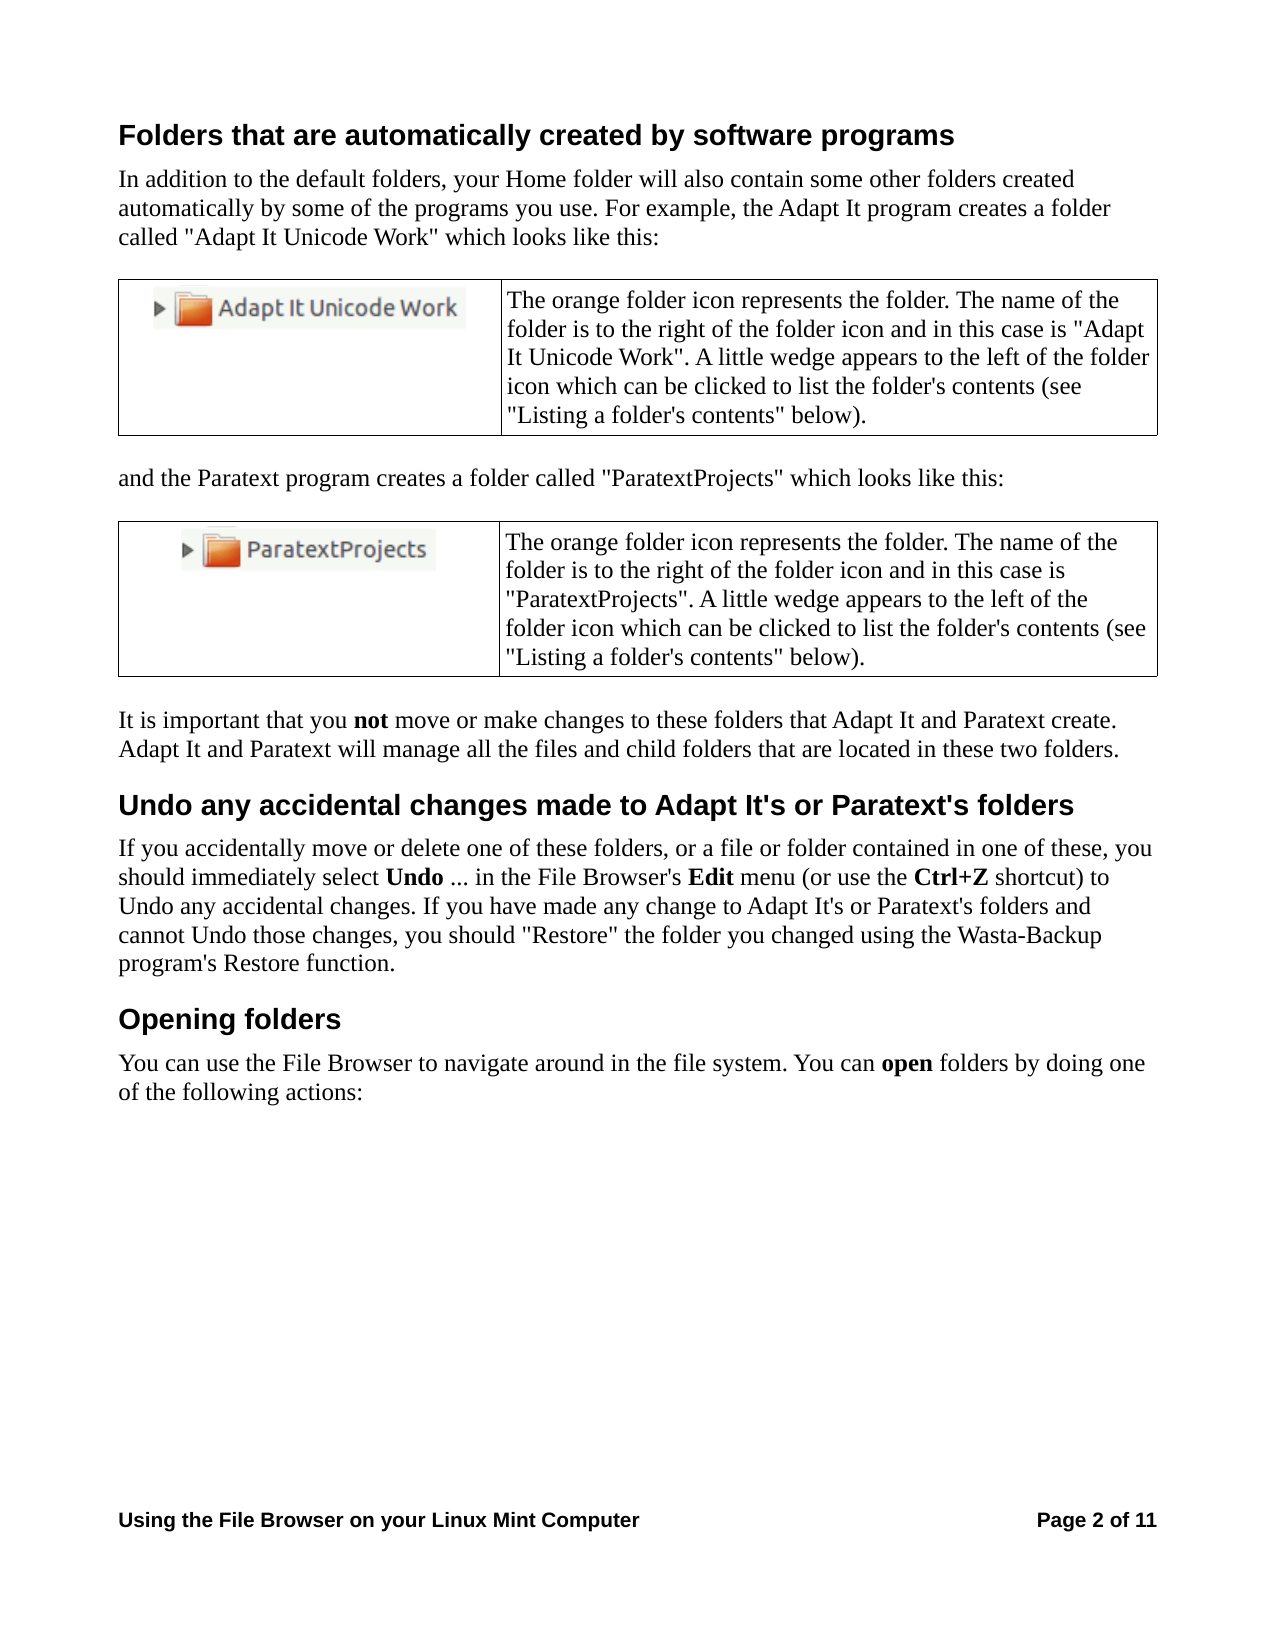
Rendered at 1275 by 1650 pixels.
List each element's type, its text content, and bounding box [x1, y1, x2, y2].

text You can use the File Browser to navigate around in the file system. You can open folders by doing one of the following actions: [118, 1048, 1157, 1106]
subtitle Opening folders [118, 1002, 1157, 1036]
table_header [119, 280, 501, 434]
text If you accidentally move or delete one of these folders, or a file or folder contained in one of these, you should immediately select Undo ... in the File Browser's Edit menu (or use the Ctrl+Z shortcut) to Undo any accidental changes. If you have made any change to Adapt It's or Paratext's folders and cannot Undo those changes, you should "Restore" the folder you changed using the Wasta-Backup program's Restore function. [118, 833, 1157, 977]
picture [153, 285, 466, 331]
subtitle Folders that are automatically created by software programs [118, 118, 1157, 152]
text and the Paratext program creates a folder called "ParatextProjects" which looks like this: [118, 463, 1157, 492]
text In addition to the default folders, your Home folder will also contain some other folders created automatically by some of the programs you use. For example, the Adapt It program creates a folder called "Adapt It Unicode Work" which looks like this: [118, 164, 1157, 250]
subtitle Undo any accidental changes made to Adapt It's or Paratext's folders [118, 787, 1157, 821]
table_header The orange folder icon represents the folder. The name of the folder is to the right of the folder icon and in this case is "ParatextProjects". A little wedge appears to the left of the folder icon which can be clicked to list the folder's contents (see "Listing a folder's contents" below). [500, 522, 1157, 676]
table_header The orange folder icon represents the folder. The name of the folder is to the right of the folder icon and in this case is "Adapt It Unicode Work". A little wedge appears to the left of the folder icon which can be clicked to list the folder's contents (see "Listing a folder's contents" below). [502, 280, 1157, 434]
text It is important that you not move or make changes to these folders that Adapt It and Paratext create. Adapt It and Paratext will manage all the files and child folders that are located in these two folders. [118, 705, 1157, 762]
table_header [119, 522, 499, 676]
picture [181, 526, 437, 572]
